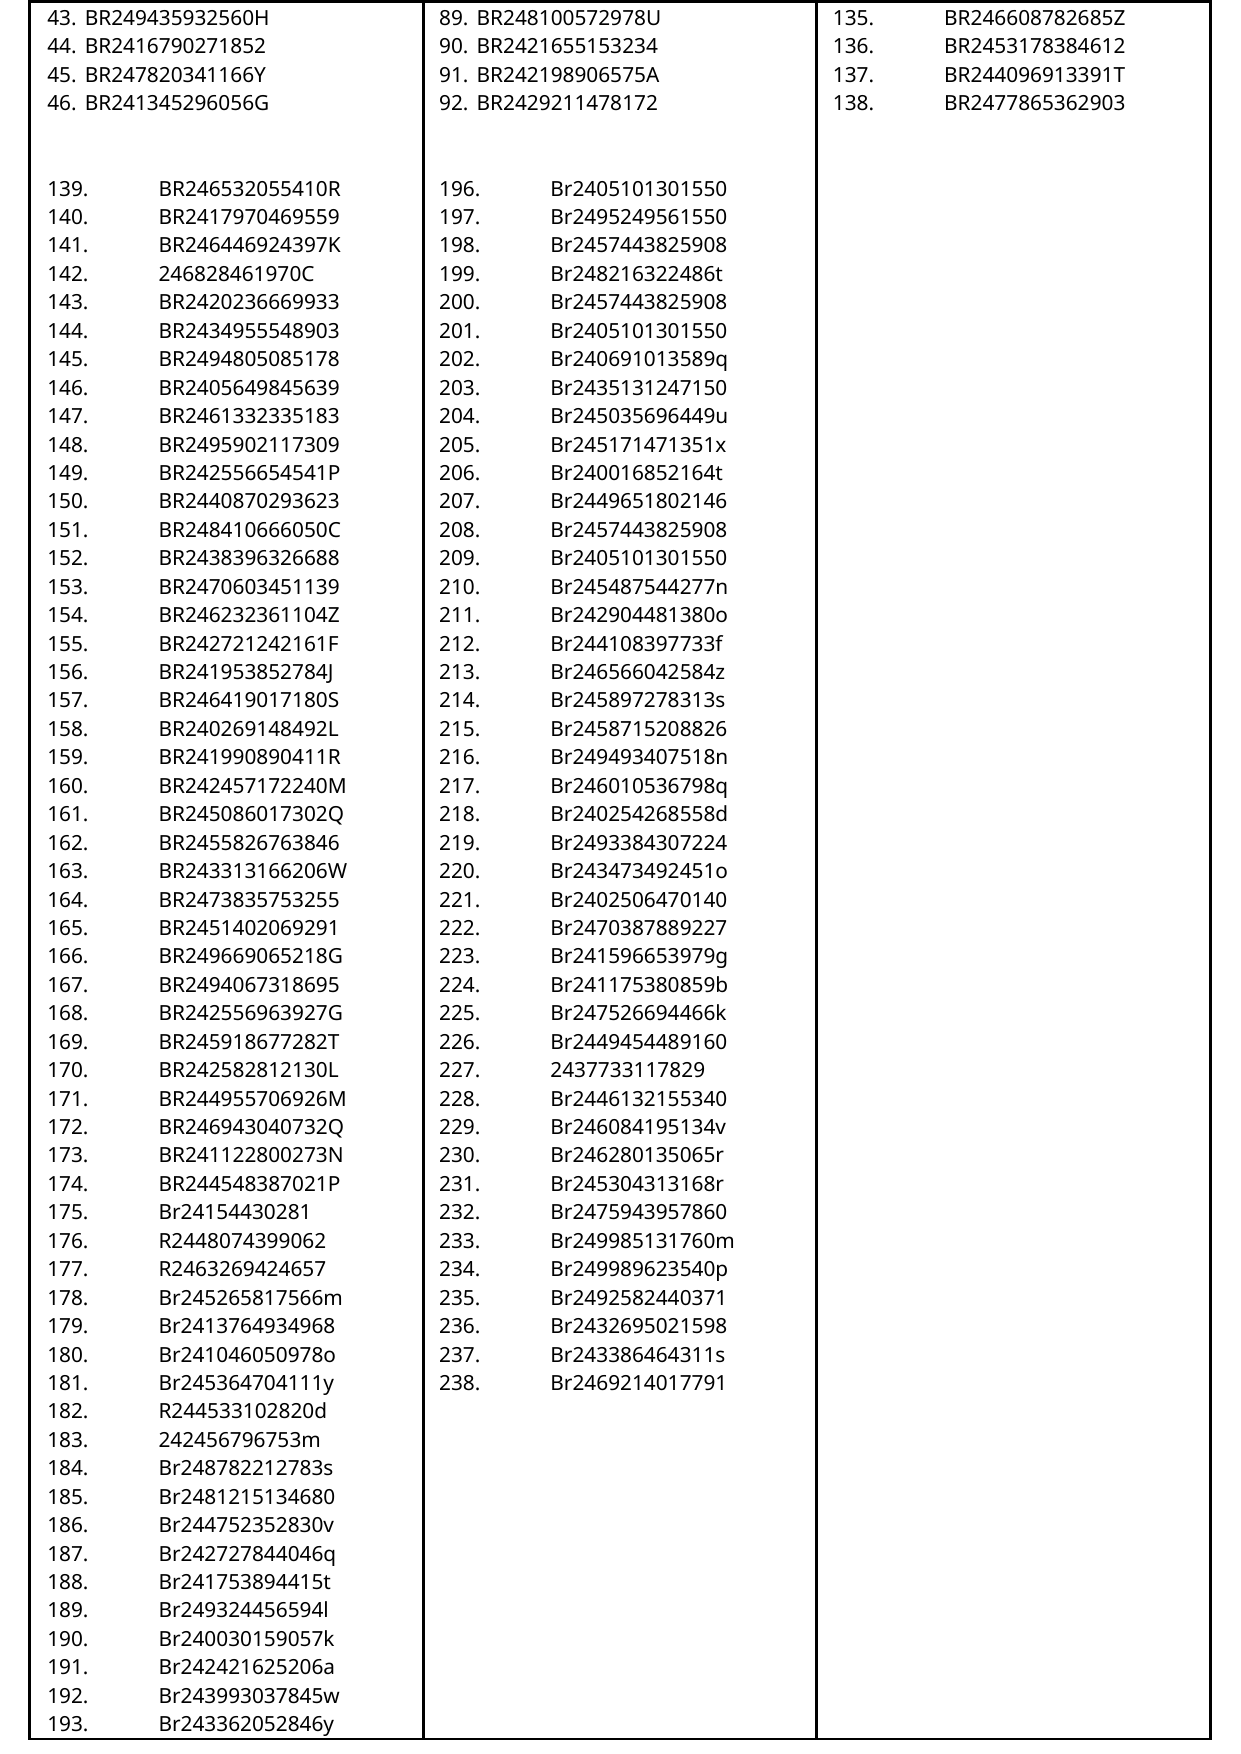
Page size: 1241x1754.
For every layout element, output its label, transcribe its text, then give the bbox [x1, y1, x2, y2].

table_cell BR241821980684L BR240105881012U BR245902941397Q BR242555696716B BR2421619784668 BR2428851708896 BR2447660750256 BR242922779411C BR2479520412979 BR2406341487588 BR246388708601L BR2455760265186 BR240105881012U BR240796871142W BR247294367933R BR240505989491S BR249117238242O BR249725032390P BR245604600462U BR244316657809P BR244193567752T BR244944226995K BR247096861152S BR2499090091383 BR2423791785365 BR243290103212H BR248707804685T BR248029158694B BR2430228049955 BR2400693770314 BR242066767733P BR243904875058J BR2489108895012 BR2465375401433 BR2427622003171 BR240251023810I 242236392664Y BR2412090362322 BR2467611213250 BR2413989638493 BR2450614366755 BR247656240948N BR246608782685Z BR2453178384612 BR244096913391T BR2477865362903 [818, 3, 1209, 1738]
table_cell BR2477360903904 BR247938749034C BR248277691149U BR249788871826E BR240442894408X BR245546094347O BR243318120453Y BR249604820731O BR240344458495H BR248716879274C BR2440161163692 BR248911943477U BR249604820731O BR2493763590397 BR246111259461U BR2423853623094 BR2436943751602 BR248996862738G BR2459718265733 BR241424733838A 241257709274V 43788668224N R242699069720M BR2498818756469 BR248937537616N BR248829026650K BR2488668586493 BR2407043416017 BR249826514892R R242179196690O 240370309517W 40777619881U BR2442921274431 BR2475495689663 BR43034649830O BR246911632837R BR240665119937R BR246776644562N BR247036557206R BR248710080729Q BR241690714847X BR243318120453Y BR248100572978U BR2421655153234 BR242198906575A BR2429211478172 Br2405101301550 Br2495249561550 Br2457443825908 Br248216322486t Br2457443825908 Br2405101301550 Br240691013589q Br2435131247150 Br245035696449u Br245171471351x Br240016852164t Br2449651802146 Br2457443825908 Br2405101301550 Br245487544277n Br242904481380o Br244108397733f Br246566042584z Br245897278313s Br2458715208826 Br249493407518n Br246010536798q Br240254268558d Br2493384307224 Br243473492451o Br2402506470140 Br2470387889227 Br241596653979g Br241175380859b Br247526694466k Br2449454489160 2437733117829 Br2446132155340 Br246084195134v Br246280135065r Br245304313168r Br2475943957860 Br249985131760m Br249989623540p Br2492582440371 Br2432695021598 Br243386464311s Br2469214017791 [425, 3, 815, 1738]
table_cell BR2459649977483 BR2434577100001 BR2409973272830 BR249497038113W BR2427497337095 BR2449505906826 BR2461815969545 BR2481816474184 BR2402916861819 BR248894334308B BR2485948179665 BR243962066207J BR248918249336P BR247121768777K BR248136136887X BR240806947592Q BR241277825910G BR2427139412124 BR2446845339226 BR2443665289810 BR2441444316209 BR2406493853451 BR2420572806573 BR245897755554E BR2488771079988 BR242098725257P BR242331243799Q BR244456772326P BR243717362814N BR244123400199T BR248554351868R BR240577426217S BR248849425128S BR249064918450W BR244783018289P BR2424337538560 BR2405066037374 BR247726854313Y BR248207811093R BR247707766238Q BR240103095110K BR247434608213X BR249435932560H BR2416790271852 BR247820341166Y BR241345296056G BR246532055410R BR2417970469559 BR246446924397K 246828461970C BR2420236669933 BR2434955548903 BR2494805085178 BR2405649845639 BR2461332335183 BR2495902117309 BR242556654541P BR2440870293623 BR248410666050C BR2438396326688 BR2470603451139 BR246232361104Z BR242721242161F BR241953852784J BR246419017180S BR240269148492L BR241990890411R BR242457172240M BR245086017302Q BR2455826763846 BR243313166206W BR2473835753255 BR2451402069291 BR249669065218G BR2494067318695 BR242556963927G BR245918677282T BR242582812130L BR244955706926M BR246943040732Q BR241122800273N BR244548387021P Br24154430281 R2448074399062 R2463269424657 Br245265817566m Br2413764934968 Br241046050978o Br245364704111y R244533102820d 242456796753m Br248782212783s Br2481215134680 Br244752352830v Br242727844046q Br241753894415t Br249324456594l Br240030159057k Br242421625206a Br243993037845w Br243362052846y Br248138307412n Br242425073325l [31, 3, 422, 1738]
